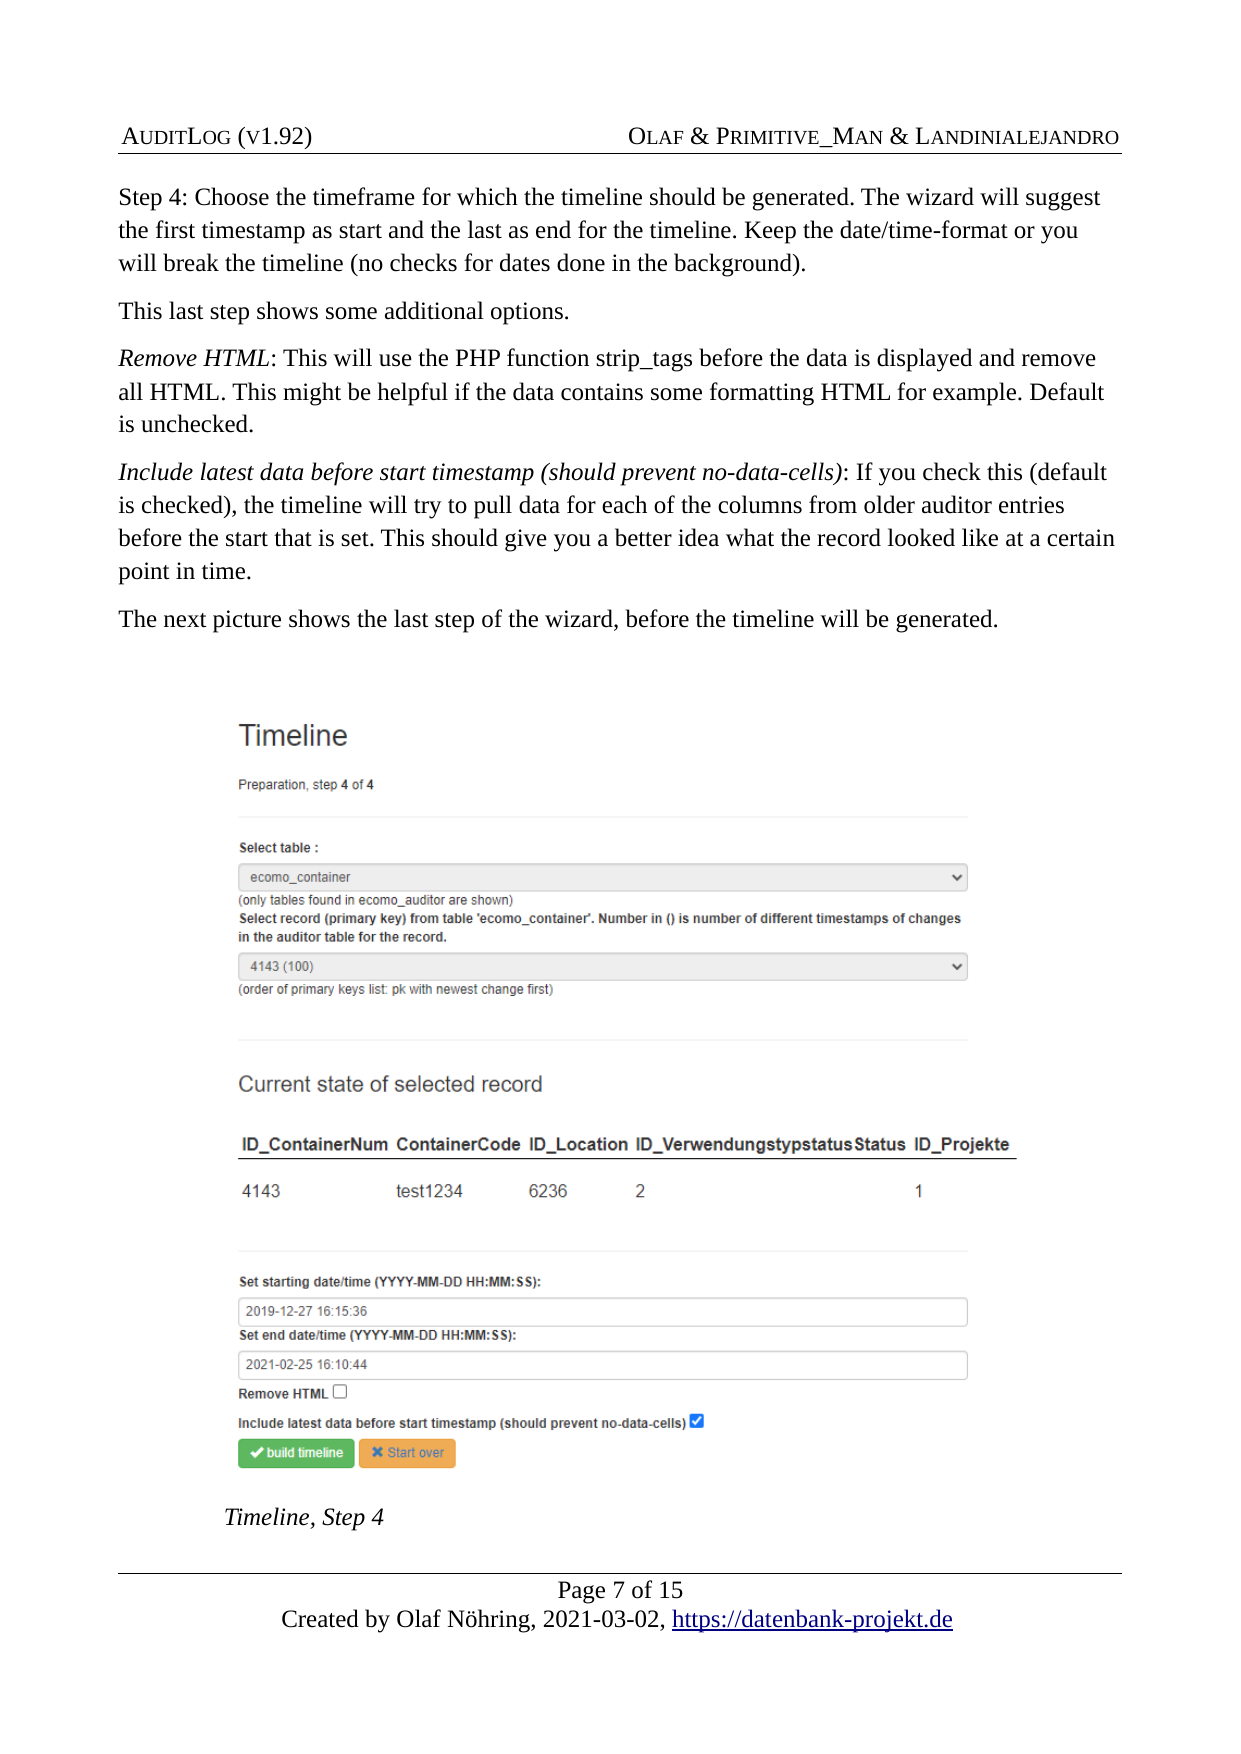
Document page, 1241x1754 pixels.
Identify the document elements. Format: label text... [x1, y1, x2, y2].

picture [223, 711, 1017, 1503]
text Remove HTML: This will use the PHP function strip_tags before the data is displayed and remove all HTML. This might be helpful if the data contains some formatting HTML for example. Default is unchecked. [118, 343, 1122, 438]
text Timeline, Step 4 [223, 1503, 1017, 1531]
text This last step shows some additional options. [118, 296, 1122, 325]
text The next picture shows the last step of the wizard, before the timeline will be generated. [118, 604, 1122, 633]
text Step 4: Choose the timeframe for which the timeline should be generated. The wizard will suggest the first timestamp as start and the last as end for the timeline. Keep the date/time-format or you will break the timeline (no checks for dates done in the background). [118, 182, 1122, 277]
text Include latest data before start timestamp (should prevent no-data-cells): If you check this (default is checked), the timeline will try to pull data for each of the columns from older auditor entries before the start that is set. This should give you a better idea what the record looked like at a certain point in time. [118, 457, 1122, 585]
